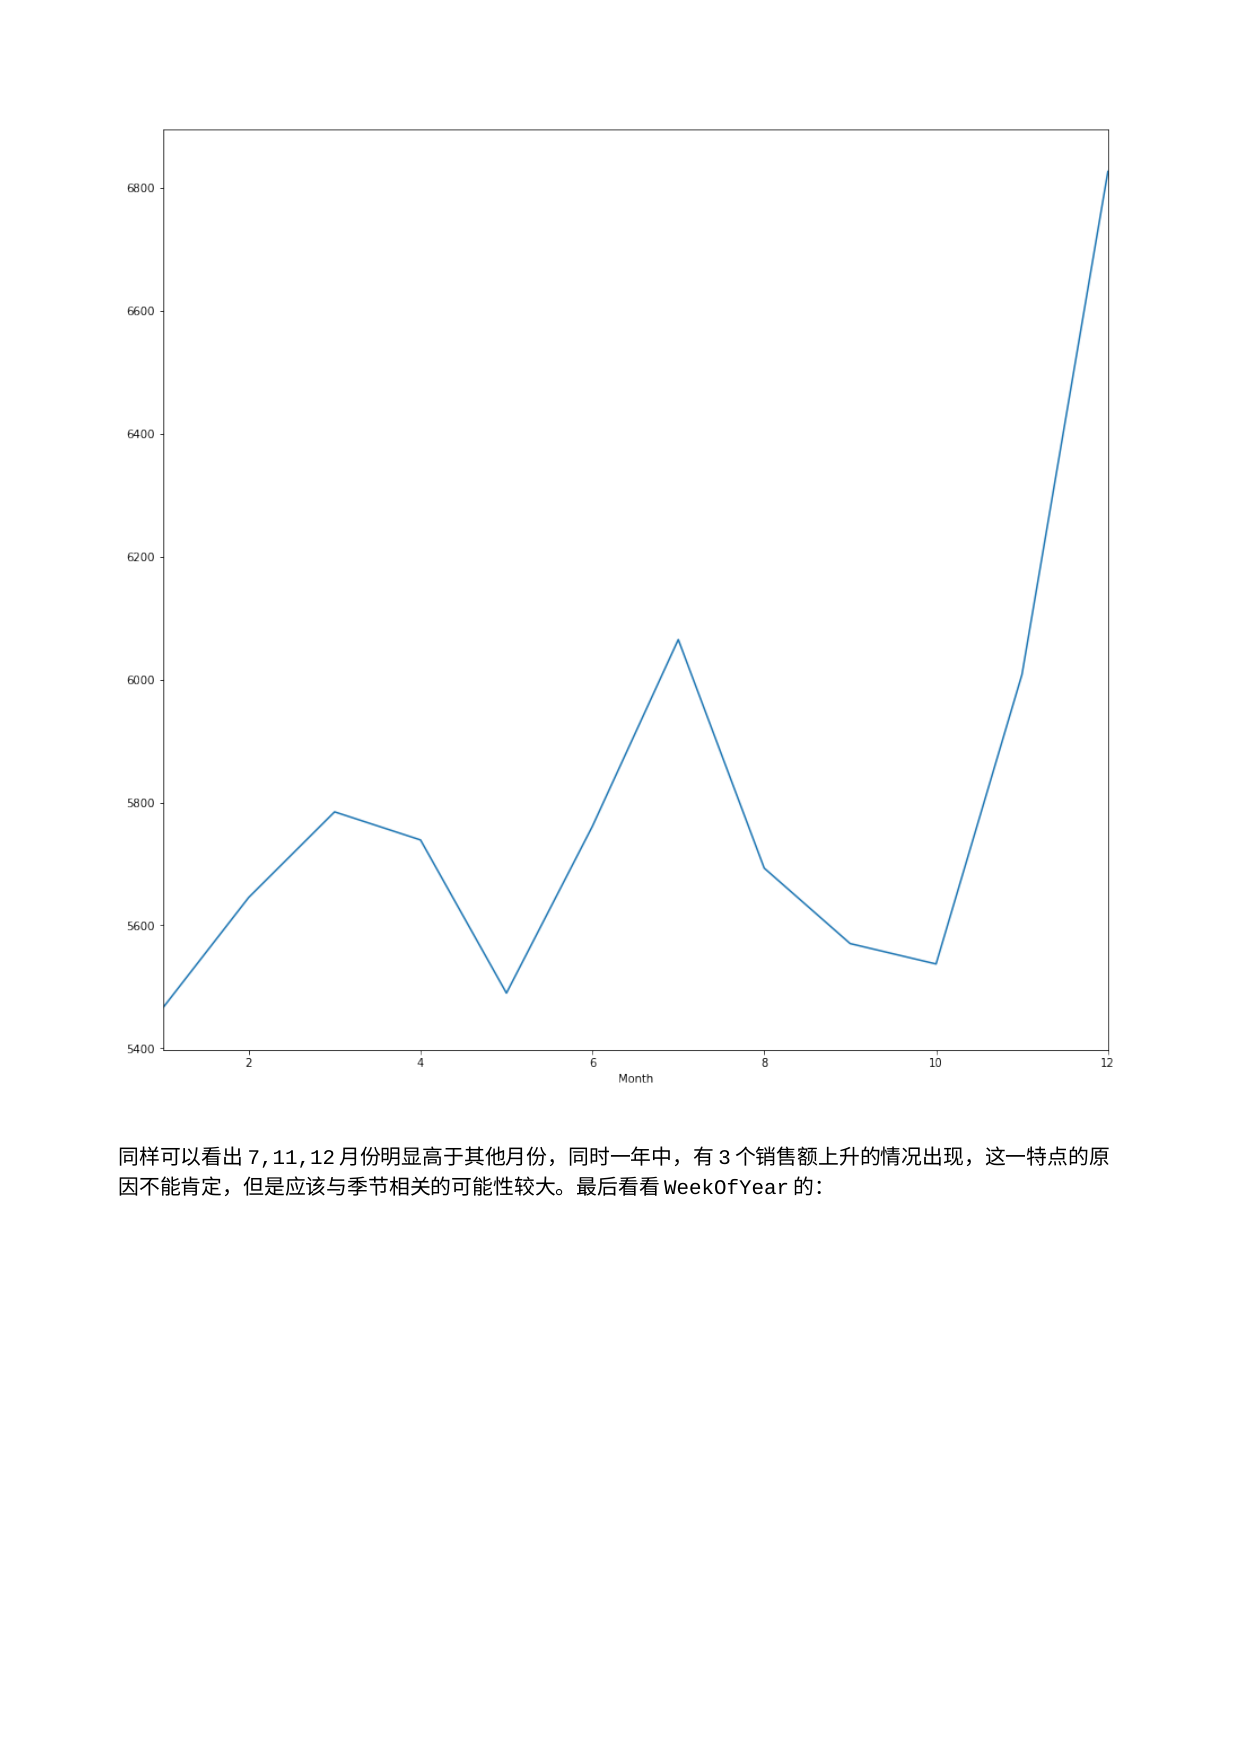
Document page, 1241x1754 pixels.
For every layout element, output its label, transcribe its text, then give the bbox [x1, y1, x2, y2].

text 同样可以看出7,11,12月份明显高于其他月份，同时一年中，有3个销售额上升的情况出现，这一特点的原因不能肯定，但是应该与季节相关的可能性较大。最后看看WeekOfYear的： [118, 1140, 1122, 1201]
picture [118, 118, 1123, 1093]
